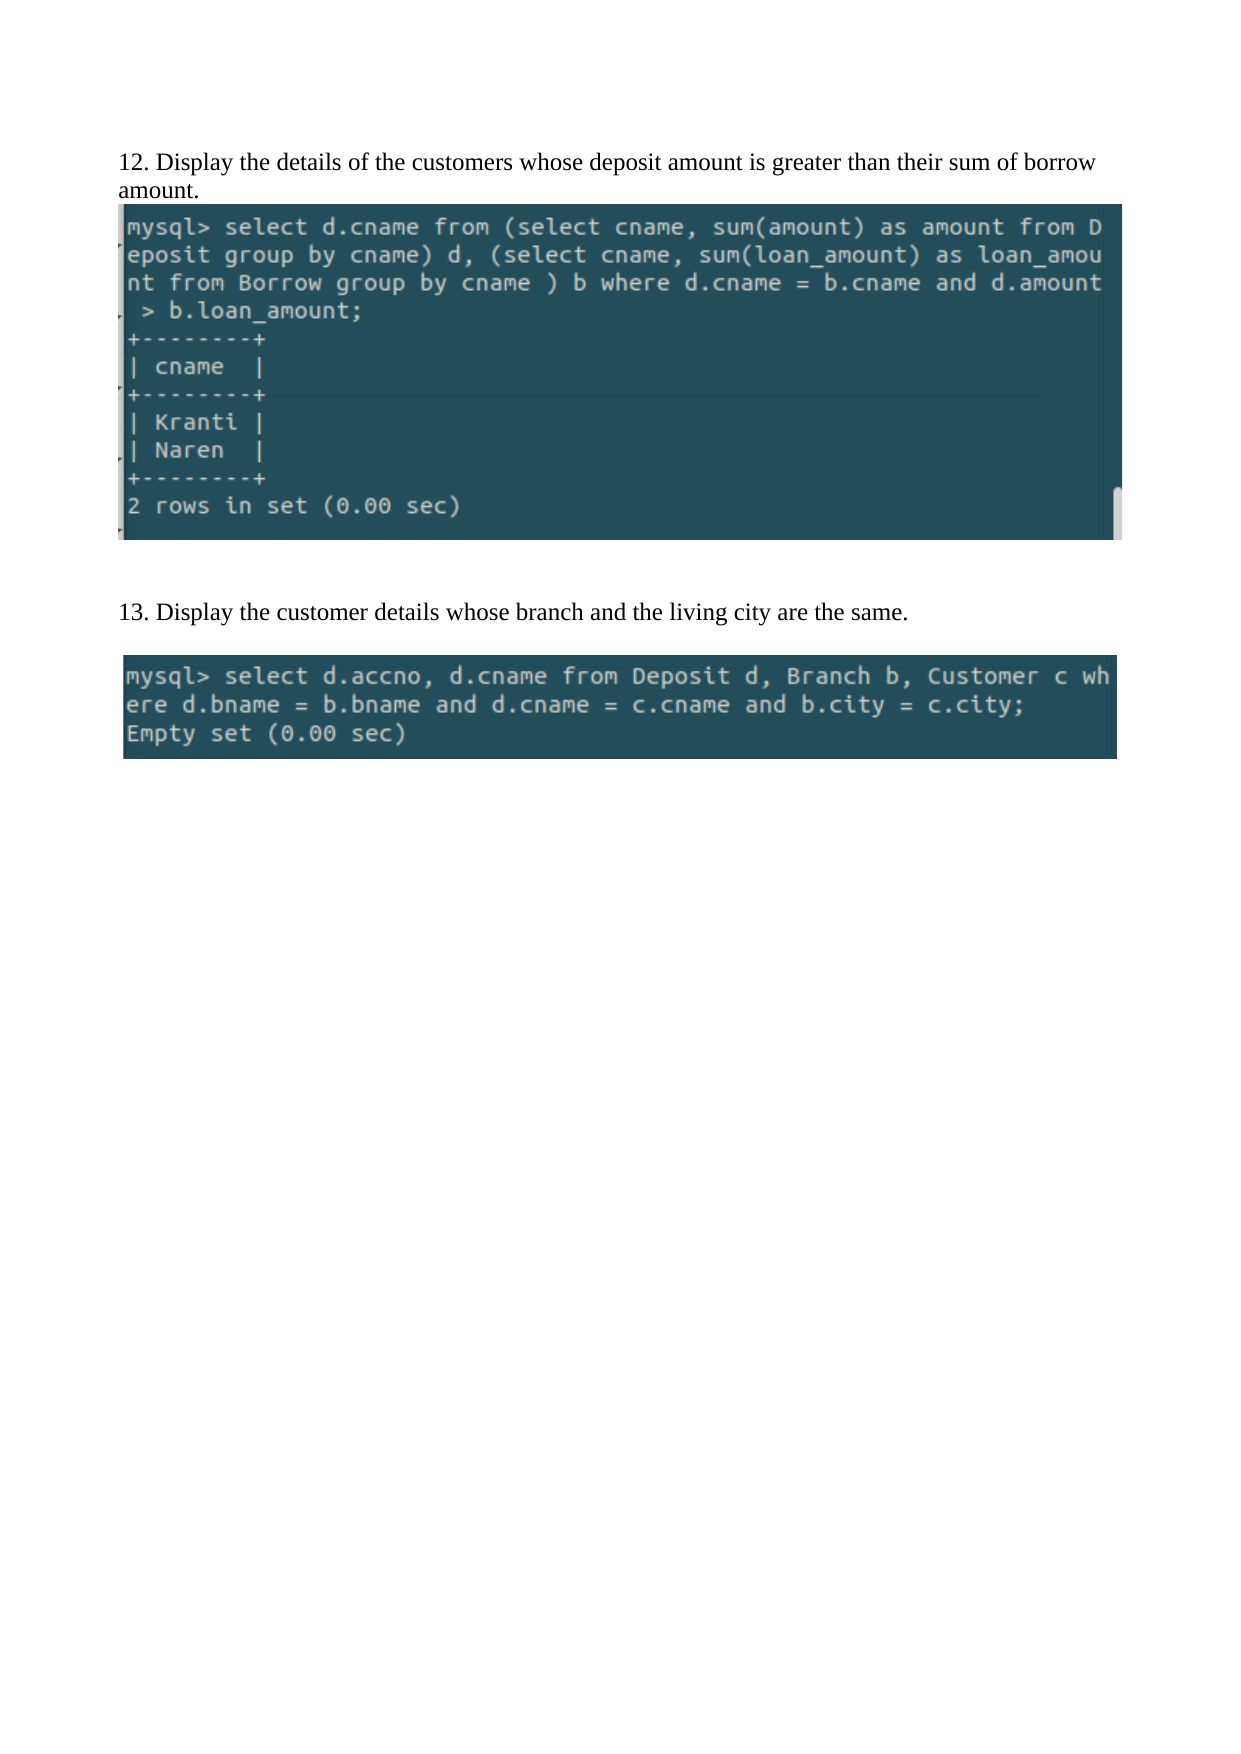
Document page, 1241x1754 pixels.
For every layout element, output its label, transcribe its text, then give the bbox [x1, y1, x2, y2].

text 13. Display the customer details whose branch and the living city are the same. [118, 597, 1122, 626]
text 12. Display the details of the customers whose deposit amount is greater than their sum of borrow amount. [118, 147, 1122, 204]
picture [118, 204, 1123, 540]
picture [123, 655, 1117, 759]
